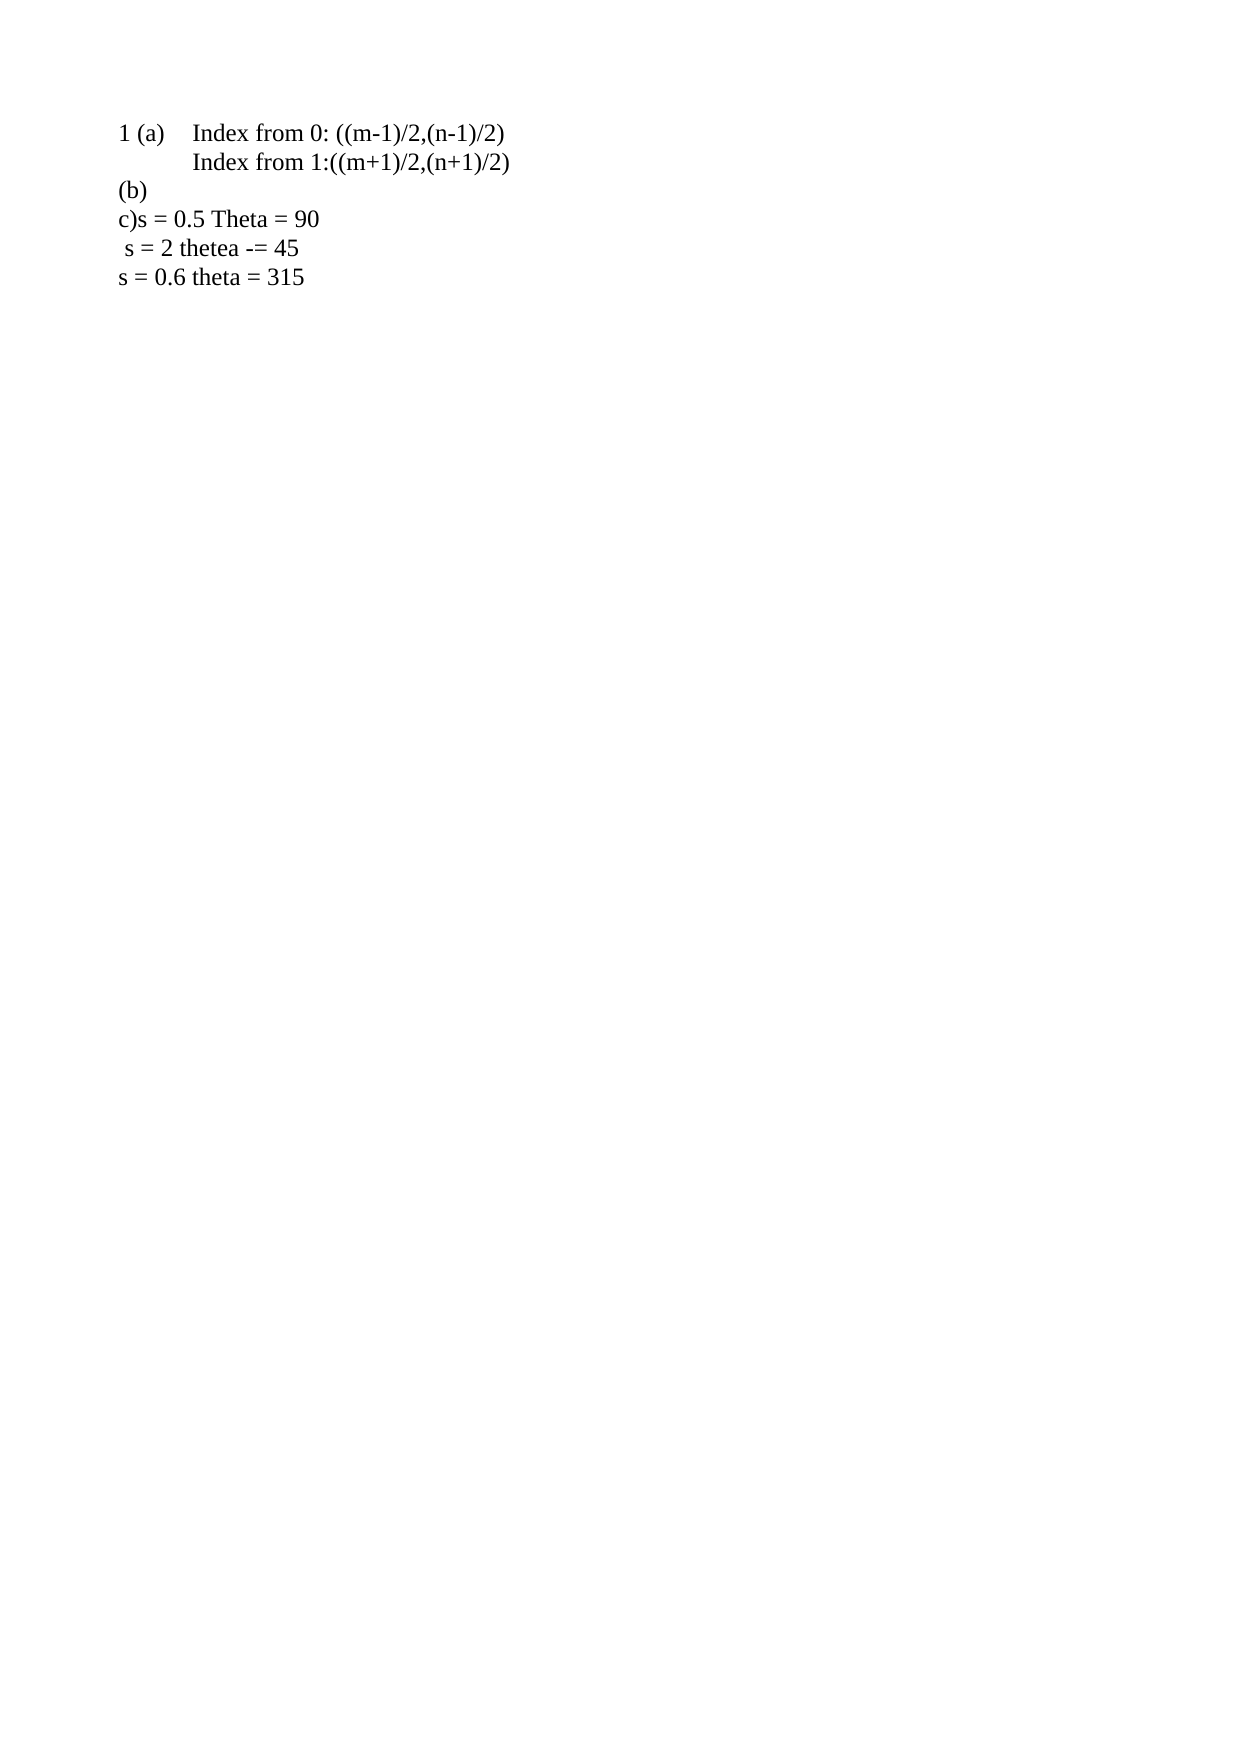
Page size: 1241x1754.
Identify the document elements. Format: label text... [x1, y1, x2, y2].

text Index from 1:((m+1)/2,(n+1)/2) [118, 147, 1122, 176]
text (b) [118, 176, 1122, 204]
text s = 2 thetea -= 45 [118, 233, 1122, 262]
text 1 (a) Index from 0: ((m-1)/2,(n-1)/2) [118, 118, 1122, 147]
text c)s = 0.5 Theta = 90 [118, 204, 1122, 233]
text s = 0.6 theta = 315 [118, 262, 1122, 291]
